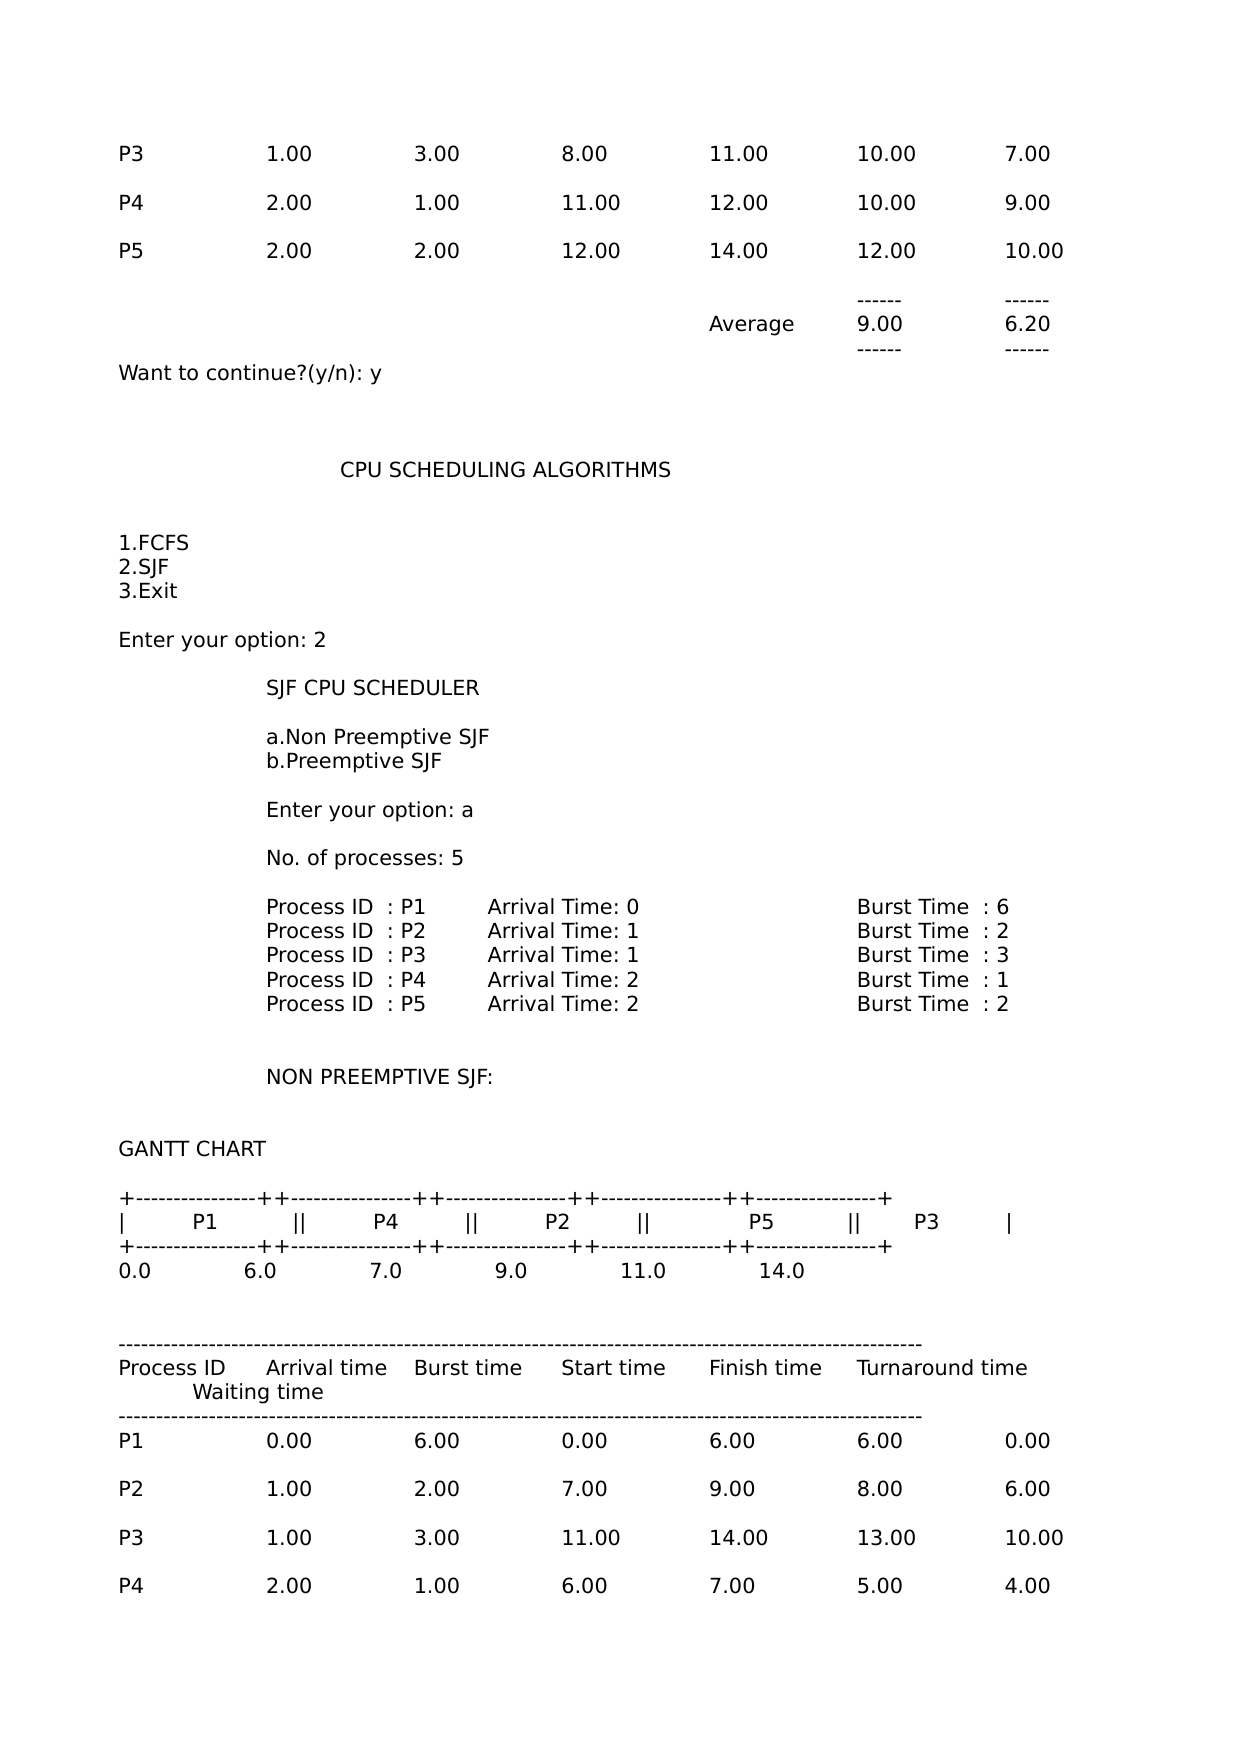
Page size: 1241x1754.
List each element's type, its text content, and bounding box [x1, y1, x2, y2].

text 1.FCFS [118, 531, 1122, 555]
text Enter your option: 2 [118, 628, 1122, 652]
text GANTT CHART [118, 1137, 1122, 1162]
text +----------------++----------------++----------------++----------------++----------------+ [118, 1234, 1122, 1259]
text ------ ------ [118, 337, 1122, 361]
text Want to continue?(y/n): y [118, 361, 1122, 385]
text +----------------++----------------++----------------++----------------++----------------+ [118, 1186, 1122, 1210]
text Process ID : P1 Arrival Time: 0 Burst Time : 6 [118, 895, 1122, 919]
text NON PREEMPTIVE SJF: [118, 1065, 1122, 1089]
text Process ID : P3 Arrival Time: 1 Burst Time : 3 [118, 943, 1122, 968]
text P2 1.00 2.00 7.00 9.00 8.00 6.00 [118, 1477, 1122, 1502]
text b.Preemptive SJF [118, 749, 1122, 773]
text P4 2.00 1.00 11.00 12.00 10.00 9.00 [118, 191, 1122, 215]
text Process ID Arrival time Burst time Start time Finish time Turnaround time Waiting time [118, 1356, 1122, 1404]
text P3 1.00 3.00 8.00 11.00 10.00 7.00 [118, 142, 1122, 167]
text Process ID : P2 Arrival Time: 1 Burst Time : 2 [118, 919, 1122, 943]
text 2.SJF [118, 555, 1122, 579]
text P3 1.00 3.00 11.00 14.00 13.00 10.00 [118, 1526, 1122, 1550]
text Average 9.00 6.20 [118, 312, 1122, 337]
text Process ID : P5 Arrival Time: 2 Burst Time : 2 [118, 992, 1122, 1016]
text 0.0 6.0 7.0 9.0 11.0 14.0 [118, 1259, 1122, 1283]
text | P1 || P4 || P2 || P5 || P3 | [118, 1210, 1122, 1234]
text CPU SCHEDULING ALGORITHMS [118, 458, 1122, 482]
text 3.Exit [118, 579, 1122, 603]
text P5 2.00 2.00 12.00 14.00 12.00 10.00 [118, 239, 1122, 264]
text SJF CPU SCHEDULER [118, 676, 1122, 701]
text No. of processes: 5 [118, 846, 1122, 871]
text P4 2.00 1.00 6.00 7.00 5.00 4.00 [118, 1574, 1122, 1599]
text ----------------------------------------------------------------------------------------------------------- [118, 1404, 1122, 1429]
text Process ID : P4 Arrival Time: 2 Burst Time : 1 [118, 968, 1122, 992]
text ------ ------ [118, 288, 1122, 312]
text P1 0.00 6.00 0.00 6.00 6.00 0.00 [118, 1429, 1122, 1453]
text a.Non Preemptive SJF [118, 725, 1122, 749]
text Enter your option: a [118, 798, 1122, 822]
text ----------------------------------------------------------------------------------------------------------- [118, 1332, 1122, 1356]
